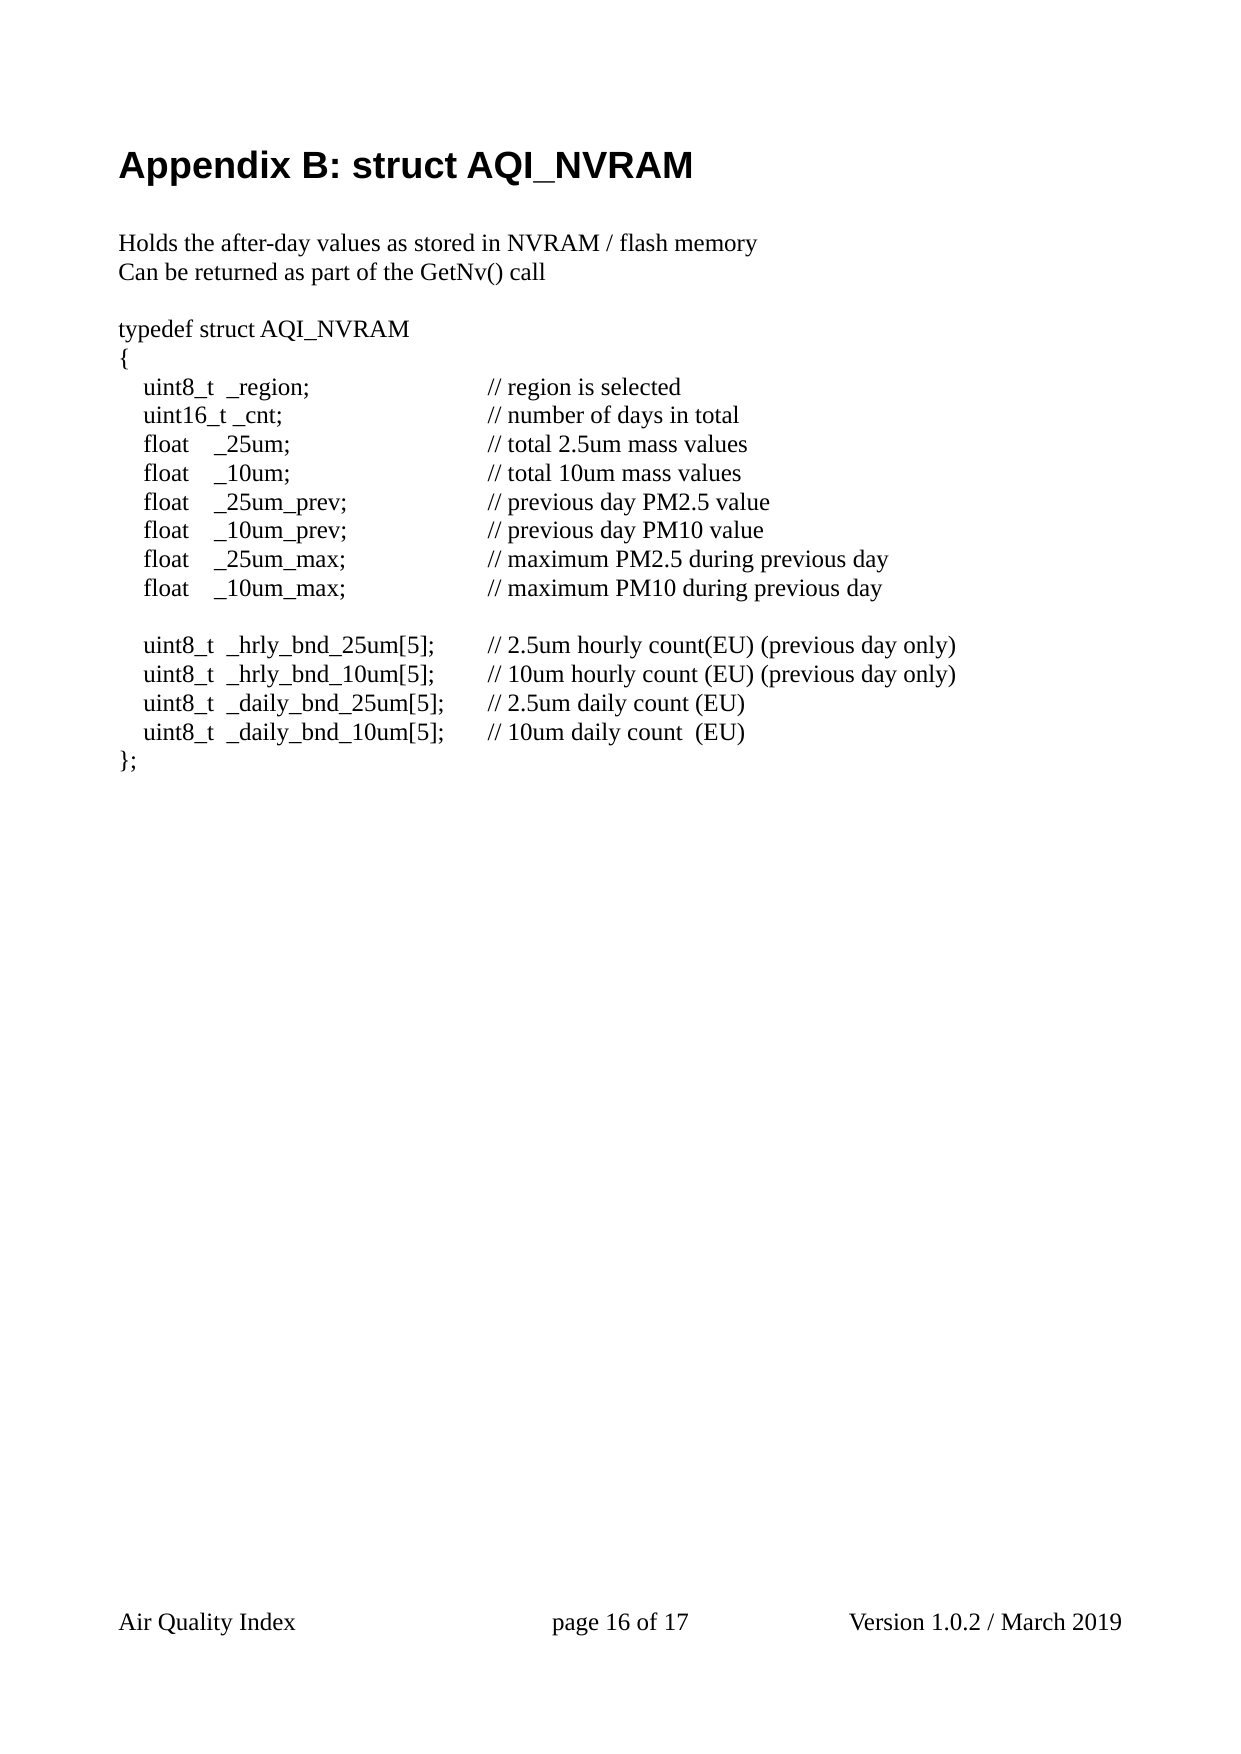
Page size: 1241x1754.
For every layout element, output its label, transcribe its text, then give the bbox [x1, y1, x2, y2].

text float _10um_max; // maximum PM10 during previous day [118, 573, 1122, 602]
text uint8_t _hrly_bnd_25um[5]; // 2.5um hourly count(EU) (previous day only) [118, 631, 1122, 659]
text uint8_t _region; // region is selected [118, 372, 1122, 401]
text { [118, 343, 1122, 372]
text uint8_t _daily_bnd_10um[5]; // 10um daily count (EU) [118, 717, 1122, 746]
text Can be returned as part of the GetNv() call [118, 257, 1122, 286]
text }; [118, 746, 1122, 774]
text uint8_t _hrly_bnd_10um[5]; // 10um hourly count (EU) (previous day only) [118, 659, 1122, 688]
text float _25um; // total 2.5um mass values [118, 429, 1122, 458]
text float _25um_max; // maximum PM2.5 during previous day [118, 544, 1122, 573]
text float _10um_prev; // previous day PM10 value [118, 516, 1122, 544]
text Holds the after-day values as stored in NVRAM / flash memory [118, 228, 1122, 257]
text uint8_t _daily_bnd_25um[5]; // 2.5um daily count (EU) [118, 688, 1122, 717]
text typedef struct AQI_NVRAM [118, 314, 1122, 343]
text uint16_t _cnt; // number of days in total [118, 401, 1122, 429]
text float _25um_prev; // previous day PM2.5 value [118, 487, 1122, 516]
subtitle Appendix B: struct AQI_NVRAM [118, 143, 1122, 187]
text float _10um; // total 10um mass values [118, 458, 1122, 487]
